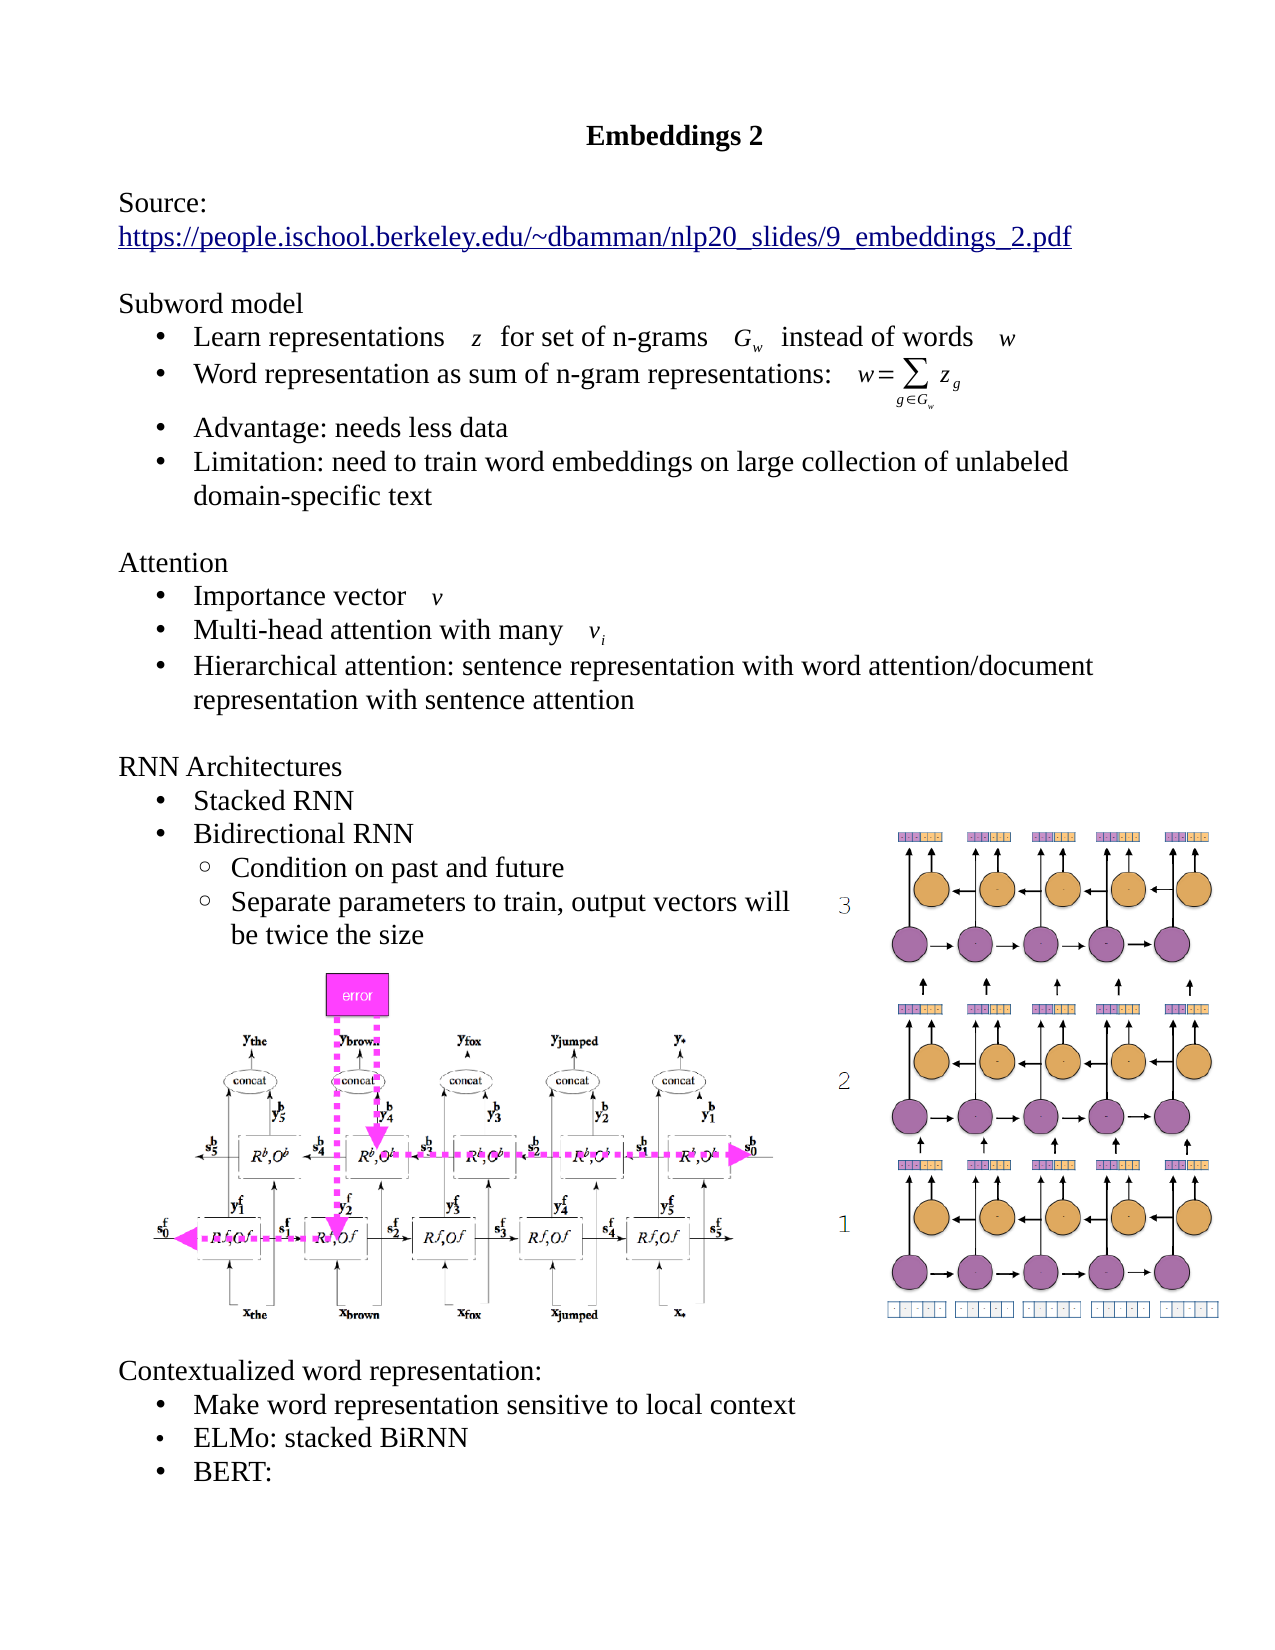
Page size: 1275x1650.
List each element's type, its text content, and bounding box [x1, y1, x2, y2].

list Multi-head attention with many [156, 612, 1157, 648]
list Condition on past and future [193, 850, 815, 884]
text Attention [118, 545, 1157, 578]
list Importance vector [156, 578, 1157, 612]
picture [815, 824, 1225, 1321]
list Hierarchical attention: sentence representation with word attention/document representation with sentence attention [156, 648, 1157, 716]
list Make word representation sensitive to local context [156, 1387, 1157, 1421]
text Source: https://people.ischool.berkeley.edu/~dbamman/nlp20_slides/9_embeddings_2.pdf [118, 185, 1157, 252]
text Contextualized word representation: [118, 1353, 1157, 1387]
list Word representation as sum of n-gram representations: [156, 356, 1157, 411]
list Limitation: need to train word embeddings on large collection of unlabeled domain-specific text [156, 444, 1157, 511]
list Bidirectional RNN [156, 816, 1157, 850]
list Stacked RNN [156, 783, 1157, 816]
text RNN Architectures [118, 749, 1157, 783]
list ELMo: stacked BiRNN [156, 1421, 1157, 1454]
picture [147, 971, 774, 1323]
list Advantage: needs less data [156, 411, 1157, 444]
list Separate parameters to train, output vectors will be twice the size [193, 884, 815, 951]
text Embeddings 2 [118, 118, 1157, 152]
list Learn representations for set of n-grams instead of words [156, 319, 1157, 356]
list BERT: [156, 1454, 1157, 1488]
text Subword model [118, 286, 1157, 319]
